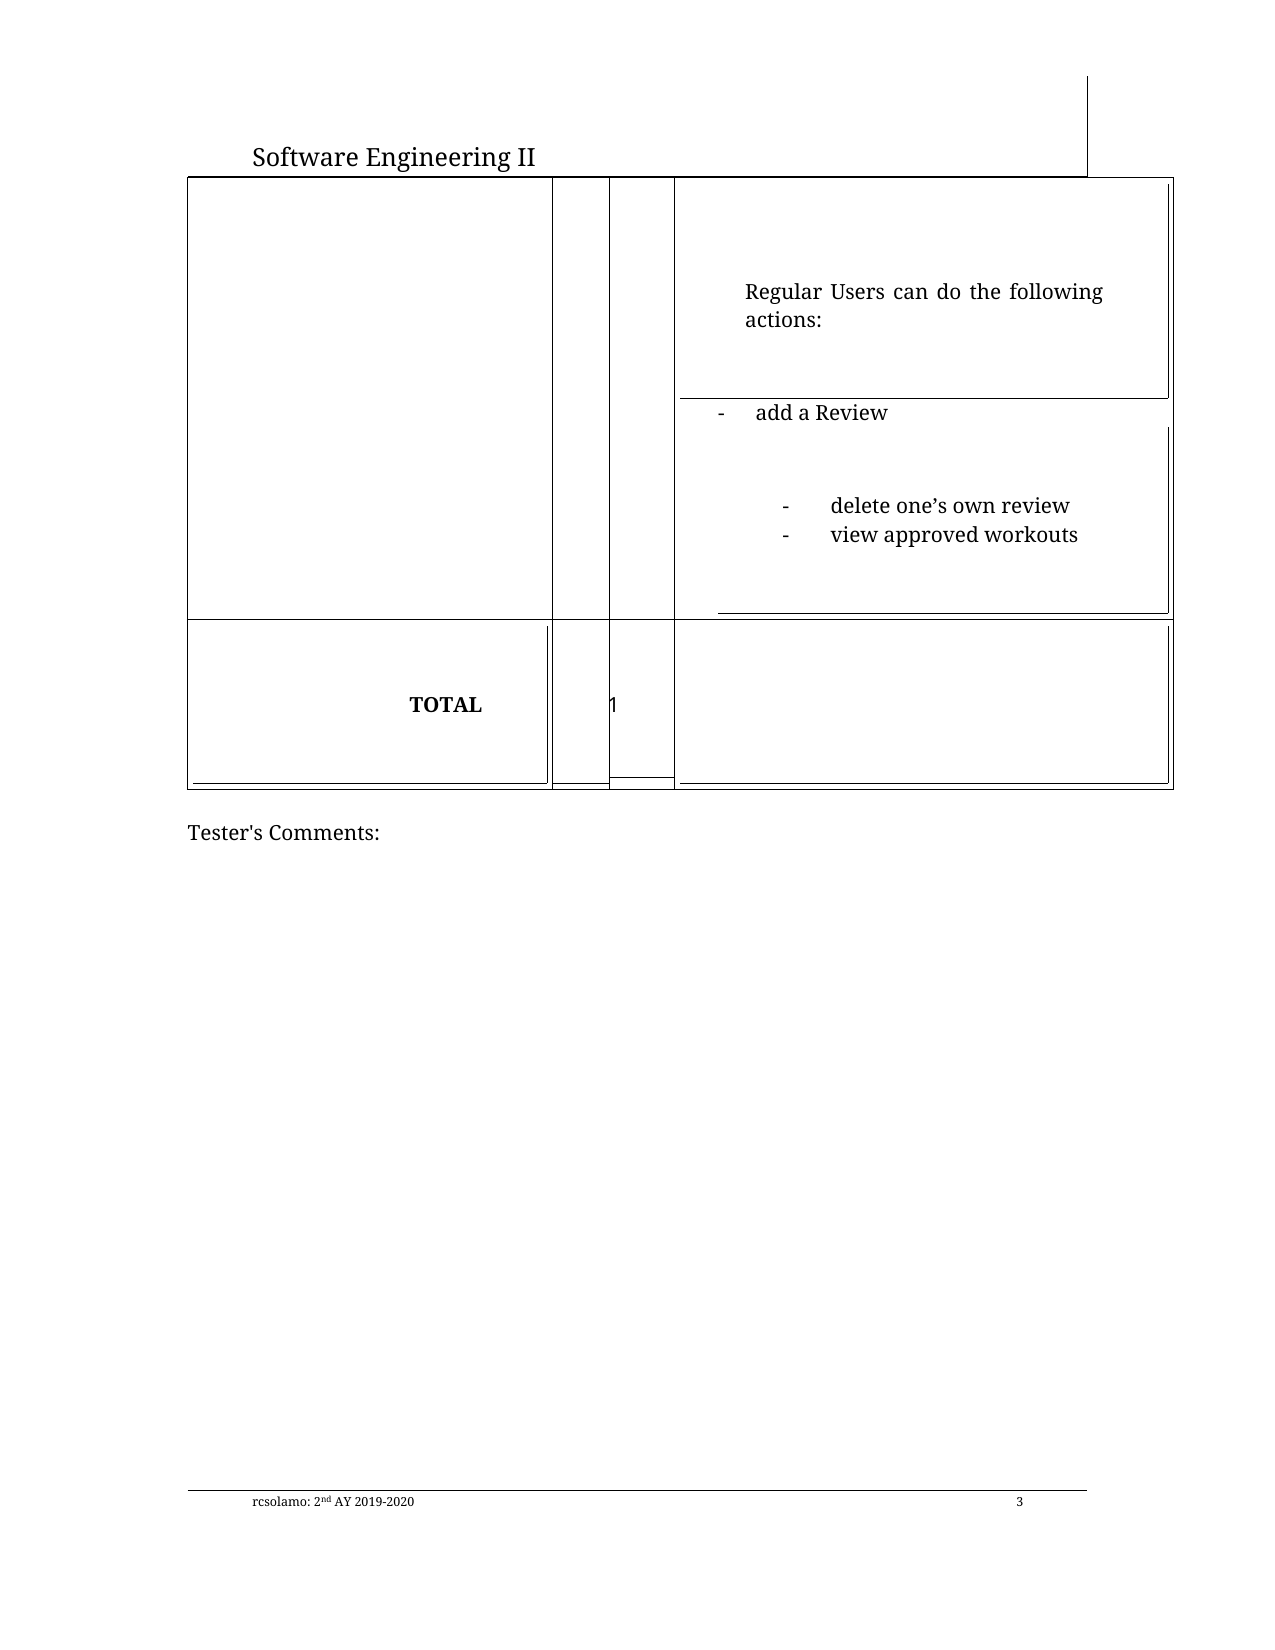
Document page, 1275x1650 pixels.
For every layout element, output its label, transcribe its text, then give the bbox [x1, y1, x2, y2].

table_cell [675, 620, 1173, 789]
table_cell Regular Users can do the following actions: add a Review delete one’s own review view approved workouts [675, 178, 1173, 619]
table_cell [610, 620, 674, 777]
table_cell [610, 178, 674, 619]
table_cell [610, 778, 674, 789]
table_cell ✓ [553, 178, 609, 619]
table_cell [188, 178, 552, 619]
text Tester's Comments: [187, 818, 1087, 847]
table_cell 1 [553, 784, 609, 789]
table_cell 1 [553, 620, 609, 783]
table_cell TOTAL [188, 620, 552, 789]
